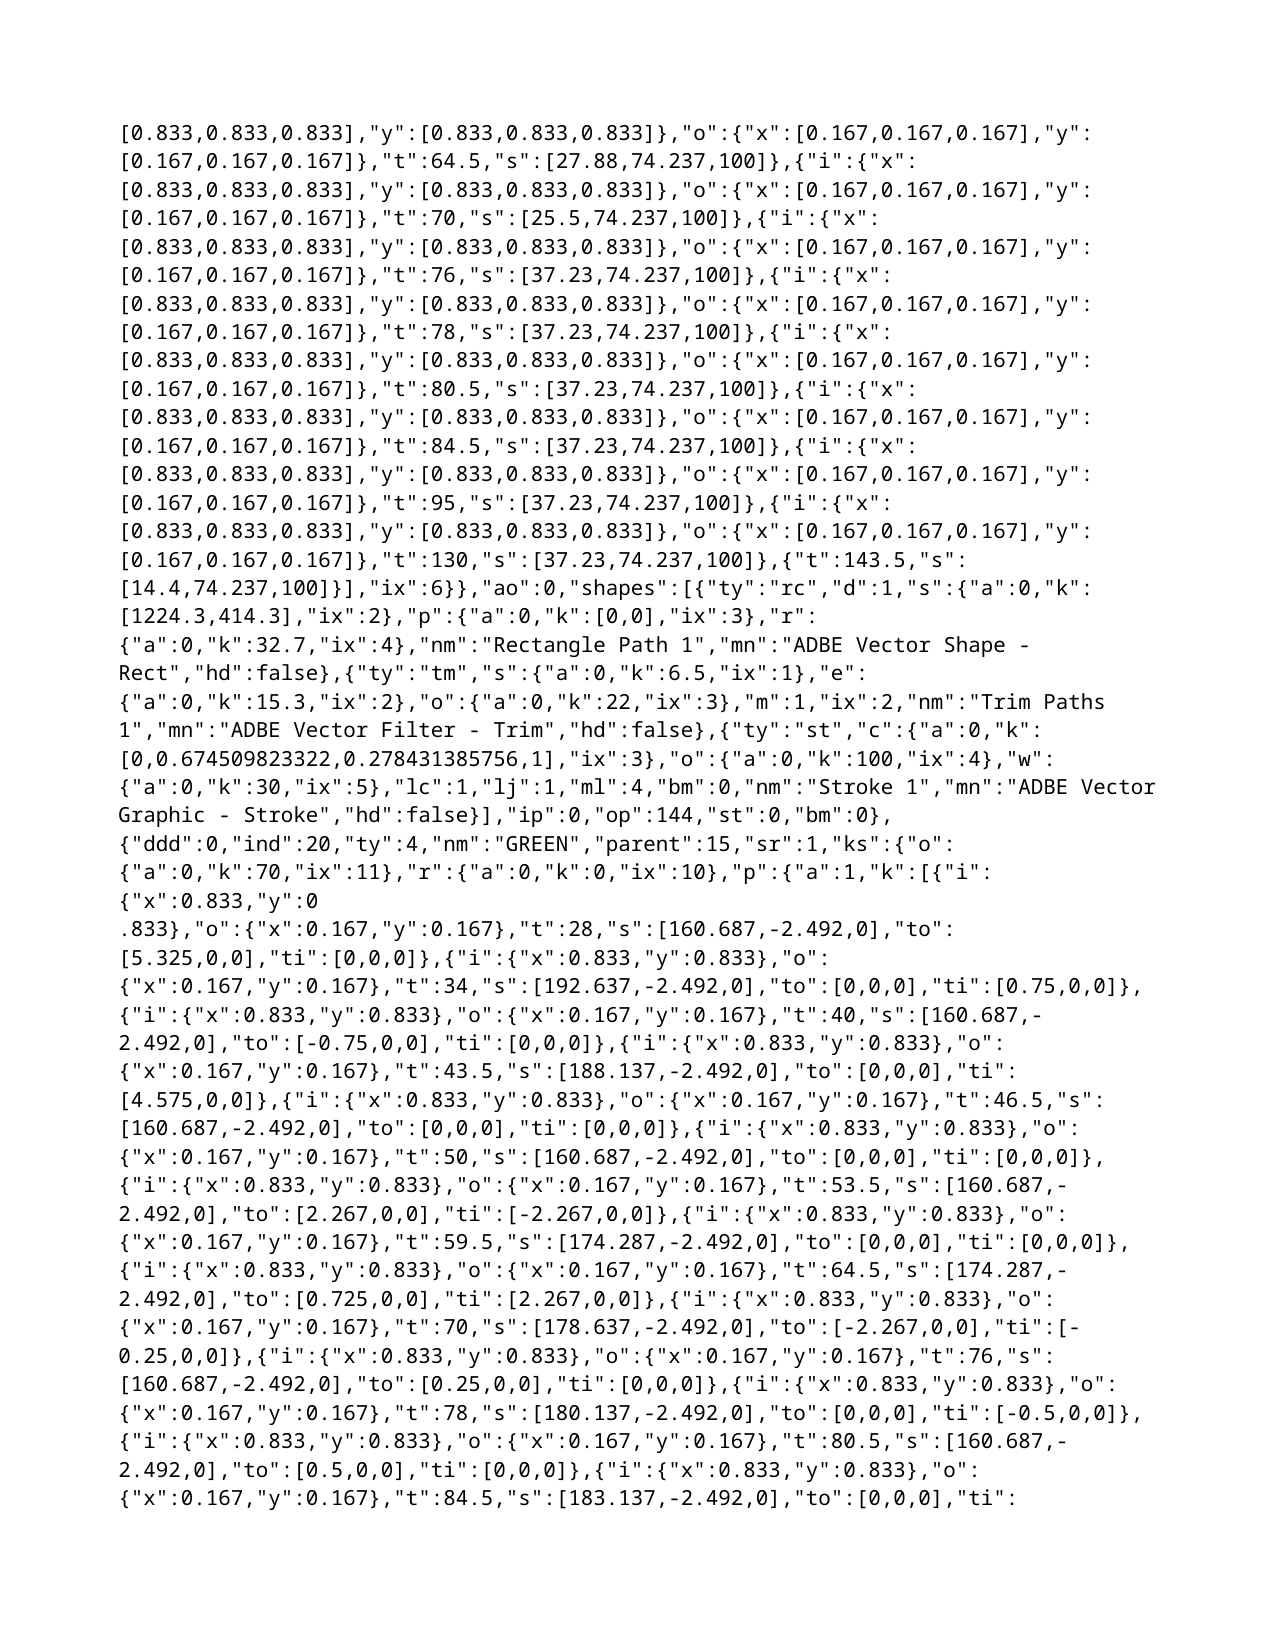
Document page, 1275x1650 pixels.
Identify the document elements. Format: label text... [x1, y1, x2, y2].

text .833},"o":{"x":0.167,"y":0.167},"t":28,"s":[160.687,-2.492,0],"to":[5.325,0,0],"ti":[0,0,0]},{"i":{"x":0.833,"y":0.833},"o":{"x":0.167,"y":0.167},"t":34,"s":[192.637,-2.492,0],"to":[0,0,0],"ti":[0.75,0,0]},{"i":{"x":0.833,"y":0.833},"o":{"x":0.167,"y":0.167},"t":40,"s":[160.687,-2.492,0],"to":[-0.75,0,0],"ti":[0,0,0]},{"i":{"x":0.833,"y":0.833},"o":{"x":0.167,"y":0.167},"t":43.5,"s":[188.137,-2.492,0],"to":[0,0,0],"ti":[4.575,0,0]},{"i":{"x":0.833,"y":0.833},"o":{"x":0.167,"y":0.167},"t":46.5,"s":[160.687,-2.492,0],"to":[0,0,0],"ti":[0,0,0]},{"i":{"x":0.833,"y":0.833},"o":{"x":0.167,"y":0.167},"t":50,"s":[160.687,-2.492,0],"to":[0,0,0],"ti":[0,0,0]},{"i":{"x":0.833,"y":0.833},"o":{"x":0.167,"y":0.167},"t":53.5,"s":[160.687,-2.492,0],"to":[2.267,0,0],"ti":[-2.267,0,0]},{"i":{"x":0.833,"y":0.833},"o":{"x":0.167,"y":0.167},"t":59.5,"s":[174.287,-2.492,0],"to":[0,0,0],"ti":[0,0,0]},{"i":{"x":0.833,"y":0.833},"o":{"x":0.167,"y":0.167},"t":64.5,"s":[174.287,-2.492,0],"to":[0.725,0,0],"ti":[2.267,0,0]},{"i":{"x":0.833,"y":0.833},"o":{"x":0.167,"y":0.167},"t":70,"s":[178.637,-2.492,0],"to":[-2.267,0,0],"ti":[-0.25,0,0]},{"i":{"x":0.833,"y":0.833},"o":{"x":0.167,"y":0.167},"t":76,"s":[160.687,-2.492,0],"to":[0.25,0,0],"ti":[0,0,0]},{"i":{"x":0.833,"y":0.833},"o":{"x":0.167,"y":0.167},"t":78,"s":[180.137,-2.492,0],"to":[0,0,0],"ti":[-0.5,0,0]},{"i":{"x":0.833,"y":0.833},"o":{"x":0.167,"y":0.167},"t":80.5,"s":[160.687,-2.492,0],"to":[0.5,0,0],"ti":[0,0,0]},{"i":{"x":0.833,"y":0.833},"o":{"x":0.167,"y":0.167},"t":84.5,"s":[183.137,-2.492,0],"to":[0,0,0],"ti": [118, 914, 1157, 1512]
text [0.833,0.833,0.833],"y":[0.833,0.833,0.833]},"o":{"x":[0.167,0.167,0.167],"y":[0.167,0.167,0.167]},"t":64.5,"s":[27.88,74.237,100]},{"i":{"x":[0.833,0.833,0.833],"y":[0.833,0.833,0.833]},"o":{"x":[0.167,0.167,0.167],"y":[0.167,0.167,0.167]},"t":70,"s":[25.5,74.237,100]},{"i":{"x":[0.833,0.833,0.833],"y":[0.833,0.833,0.833]},"o":{"x":[0.167,0.167,0.167],"y":[0.167,0.167,0.167]},"t":76,"s":[37.23,74.237,100]},{"i":{"x":[0.833,0.833,0.833],"y":[0.833,0.833,0.833]},"o":{"x":[0.167,0.167,0.167],"y":[0.167,0.167,0.167]},"t":78,"s":[37.23,74.237,100]},{"i":{"x":[0.833,0.833,0.833],"y":[0.833,0.833,0.833]},"o":{"x":[0.167,0.167,0.167],"y":[0.167,0.167,0.167]},"t":80.5,"s":[37.23,74.237,100]},{"i":{"x":[0.833,0.833,0.833],"y":[0.833,0.833,0.833]},"o":{"x":[0.167,0.167,0.167],"y":[0.167,0.167,0.167]},"t":84.5,"s":[37.23,74.237,100]},{"i":{"x":[0.833,0.833,0.833],"y":[0.833,0.833,0.833]},"o":{"x":[0.167,0.167,0.167],"y":[0.167,0.167,0.167]},"t":95,"s":[37.23,74.237,100]},{"i":{"x":[0.833,0.833,0.833],"y":[0.833,0.833,0.833]},"o":{"x":[0.167,0.167,0.167],"y":[0.167,0.167,0.167]},"t":130,"s":[37.23,74.237,100]},{"t":143.5,"s":[14.4,74.237,100]}],"ix":6}},"ao":0,"shapes":[{"ty":"rc","d":1,"s":{"a":0,"k":[1224.3,414.3],"ix":2},"p":{"a":0,"k":[0,0],"ix":3},"r":{"a":0,"k":32.7,"ix":4},"nm":"Rectangle Path 1","mn":"ADBE Vector Shape - Rect","hd":false},{"ty":"tm","s":{"a":0,"k":6.5,"ix":1},"e":{"a":0,"k":15.3,"ix":2},"o":{"a":0,"k":22,"ix":3},"m":1,"ix":2,"nm":"Trim Paths 1","mn":"ADBE Vector Filter - Trim","hd":false},{"ty":"st","c":{"a":0,"k":[0,0.674509823322,0.278431385756,1],"ix":3},"o":{"a":0,"k":100,"ix":4},"w":{"a":0,"k":30,"ix":5},"lc":1,"lj":1,"ml":4,"bm":0,"nm":"Stroke 1","mn":"ADBE Vector Graphic - Stroke","hd":false}],"ip":0,"op":144,"st":0,"bm":0},{"ddd":0,"ind":20,"ty":4,"nm":"GREEN","parent":15,"sr":1,"ks":{"o":{"a":0,"k":70,"ix":11},"r":{"a":0,"k":0,"ix":10},"p":{"a":1,"k":[{"i":{"x":0.833,"y":0 [118, 118, 1157, 914]
